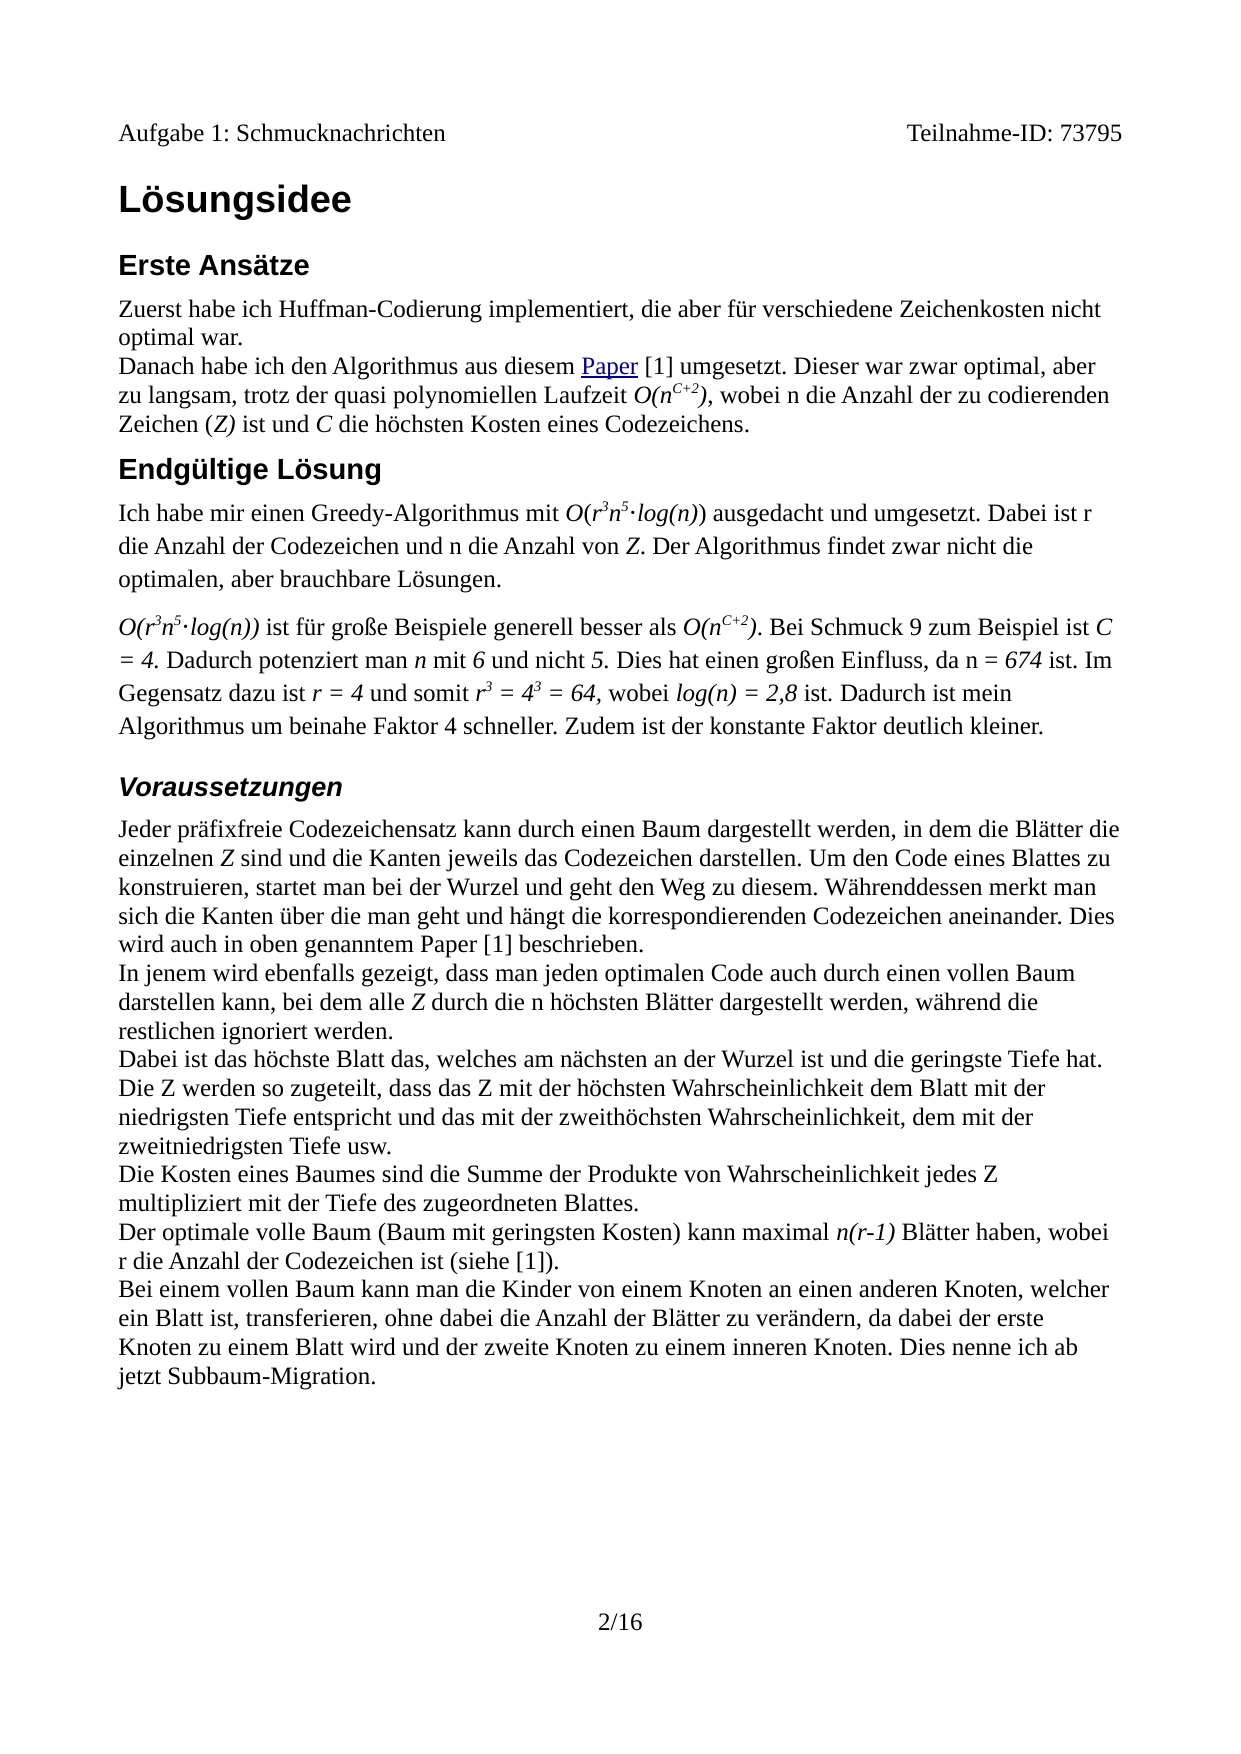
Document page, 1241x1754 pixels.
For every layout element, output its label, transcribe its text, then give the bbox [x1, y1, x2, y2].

text Die Z werden so zugeteilt, dass das Z mit der höchsten Wahrscheinlichkeit dem Blatt mit der niedrigsten Tiefe entspricht und das mit der zweithöchsten Wahrscheinlichkeit, dem mit der zweitniedrigsten Tiefe usw. [118, 1073, 1122, 1159]
subtitle Endgültige Lösung [118, 452, 1122, 486]
text Danach habe ich den Algorithmus aus diesem Paper [1] umgesetzt. Dieser war zwar optimal, aber zu langsam, trotz der quasi polynomiellen Laufzeit O(nC+2), wobei n die Anzahl der zu codierenden Zeichen (Z) ist und C die höchsten Kosten eines Codezeichens. [118, 351, 1122, 437]
text In jenem wird ebenfalls gezeigt, dass man jeden optimalen Code auch durch einen vollen Baum darstellen kann, bei dem alle Z durch die n höchsten Blätter dargestellt werden, während die restlichen ignoriert werden. [118, 958, 1122, 1044]
text Ich habe mir einen Greedy-Algorithmus mit O(r3n5⋅log(n)) ausgedacht und umgesetzt. Dabei ist r die Anzahl der Codezeichen und n die Anzahl von Z. Der Algorithmus findet zwar nicht die optimalen, aber brauchbare Lösungen. [118, 498, 1122, 593]
subtitle Voraussetzungen [118, 771, 1122, 802]
subtitle Lösungsidee [118, 177, 1122, 221]
text Die Kosten eines Baumes sind die Summe der Produkte von Wahrscheinlichkeit jedes Z multipliziert mit der Tiefe des zugeordneten Blattes. [118, 1159, 1122, 1217]
subtitle Erste Ansätze [118, 248, 1122, 281]
text O(r3n5⋅log(n)) ist für große Beispiele generell besser als O(nC+2). Bei Schmuck 9 zum Beispiel ist C = 4. Dadurch potenziert man n mit 6 und nicht 5. Dies hat einen großen Einfluss, da n = 674 ist. Im Gegensatz dazu ist r = 4 und somit r3 = 43 = 64, wobei log(n) = 2,8 ist. Dadurch ist mein Algorithmus um beinahe Faktor 4 schneller. Zudem ist der konstante Faktor deutlich kleiner. [118, 612, 1122, 739]
text Zuerst habe ich Huffman-Codierung implementiert, die aber für verschiedene Zeichenkosten nicht optimal war. [118, 294, 1122, 351]
text Bei einem vollen Baum kann man die Kinder von einem Knoten an einen anderen Knoten, welcher ein Blatt ist, transferieren, ohne dabei die Anzahl der Blätter zu verändern, da dabei der erste Knoten zu einem Blatt wird und der zweite Knoten zu einem inneren Knoten. Dies nenne ich ab jetzt Subbaum-Migration. [118, 1274, 1122, 1389]
text Jeder präfixfreie Codezeichensatz kann durch einen Baum dargestellt werden, in dem die Blätter die einzelnen Z sind und die Kanten jeweils das Codezeichen darstellen. Um den Code eines Blattes zu konstruieren, startet man bei der Wurzel und geht den Weg zu diesem. Währenddessen merkt man sich die Kanten über die man geht und hängt die korrespondierenden Codezeichen aneinander. Dies wird auch in oben genanntem Paper [1] beschrieben. [118, 814, 1122, 958]
text Der optimale volle Baum (Baum mit geringsten Kosten) kann maximal n(r-1) Blätter haben, wobei r die Anzahl der Codezeichen ist (siehe [1]). [118, 1217, 1122, 1274]
text Dabei ist das höchste Blatt das, welches am nächsten an der Wurzel ist und die geringste Tiefe hat. [118, 1044, 1122, 1073]
